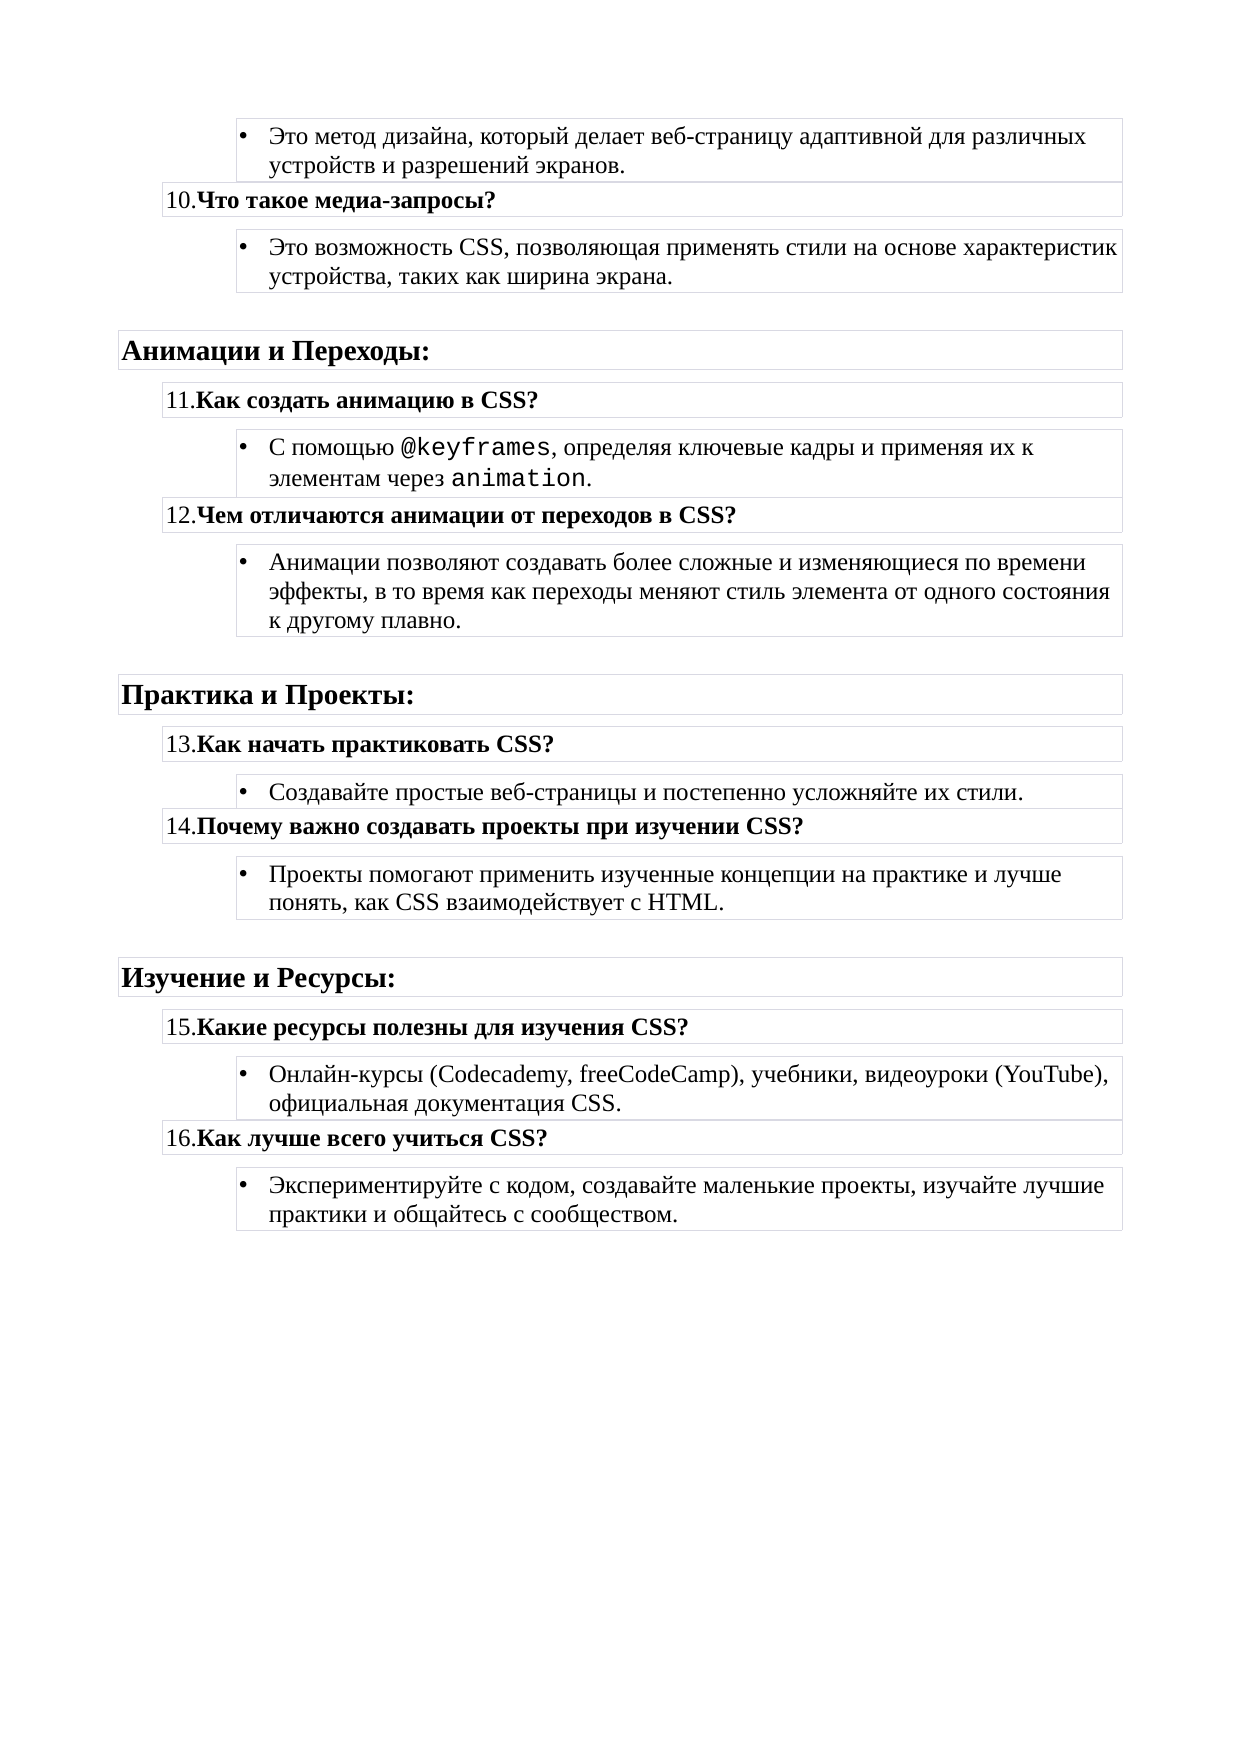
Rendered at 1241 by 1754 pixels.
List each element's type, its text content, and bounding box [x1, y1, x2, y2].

list Онлайн-курсы (Codecademy, freeCodeCamp), учебники, видеоуроки (YouTube), официальная документация CSS. [237, 1057, 1122, 1119]
list Почему важно создавать проекты при изучении CSS? [163, 809, 1122, 843]
list Проекты помогают применить изученные концепции на практике и лучше понять, как CSS взаимодействует с HTML. [237, 857, 1122, 919]
subtitle Анимации и Переходы: [119, 331, 1122, 369]
list Это возможность CSS, позволяющая применять стили на основе характеристик устройства, таких как ширина экрана. [237, 230, 1122, 292]
subtitle Изучение и Ресурсы: [119, 958, 1122, 996]
list Что такое медиа-запросы? [163, 183, 1122, 216]
list Как начать практиковать CSS? [163, 727, 1122, 761]
list Как создать анимацию в CSS? [163, 383, 1122, 417]
list Создавайте простые веб-страницы и постепенно усложняйте их стили. [237, 775, 1122, 808]
list Чем отличаются анимации от переходов в CSS? [163, 498, 1122, 532]
list Это метод дизайна, который делает веб-страницу адаптивной для различных устройств и разрешений экранов. [237, 119, 1122, 181]
list Как лучше всего учиться CSS? [163, 1121, 1122, 1154]
subtitle Практика и Проекты: [119, 675, 1122, 714]
list Анимации позволяют создавать более сложные и изменяющиеся по времени эффекты, в то время как переходы меняют стиль элемента от одного состояния к другому плавно. [237, 545, 1122, 636]
list С помощью @keyframes, определяя ключевые кадры и применяя их к элементам через animation. [237, 430, 1122, 497]
list Экспериментируйте с кодом, создавайте маленькие проекты, изучайте лучшие практики и общайтесь с сообществом. [237, 1168, 1122, 1230]
list Какие ресурсы полезны для изучения CSS? [163, 1010, 1122, 1043]
